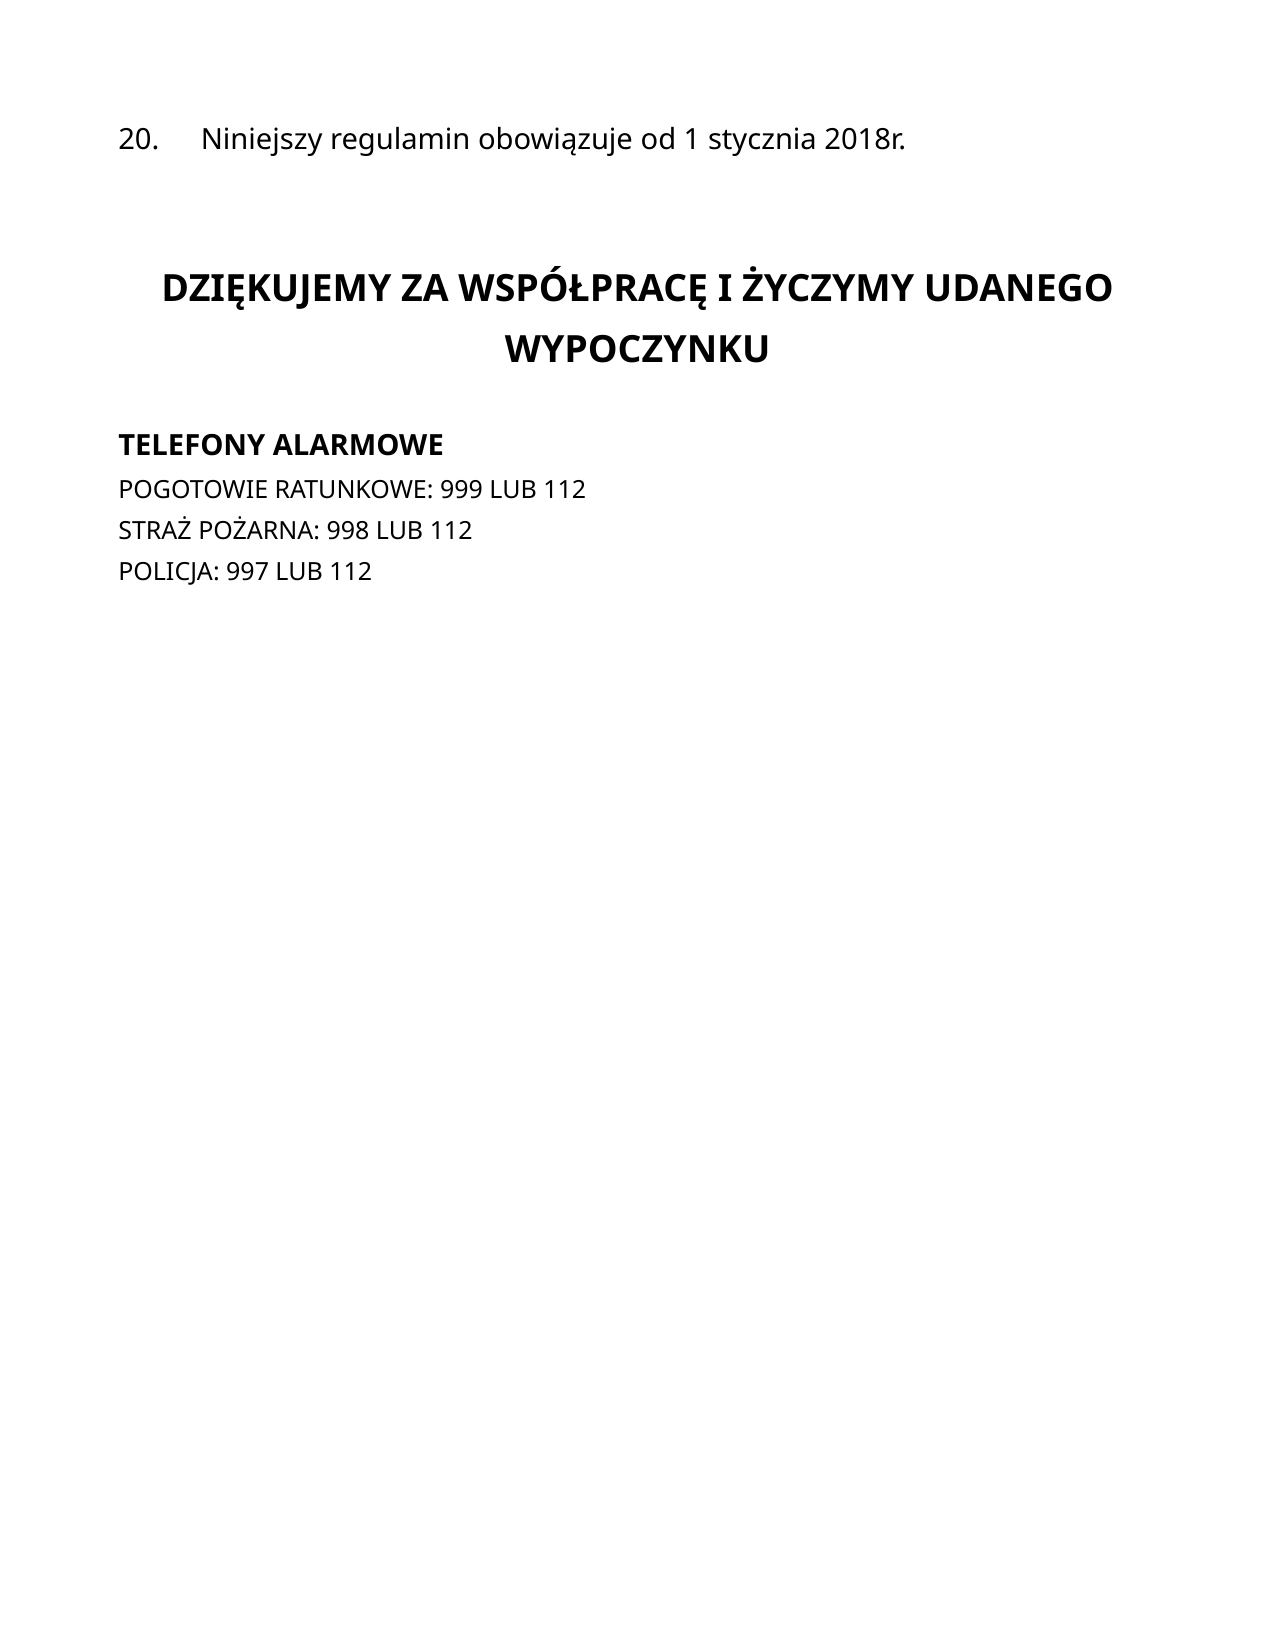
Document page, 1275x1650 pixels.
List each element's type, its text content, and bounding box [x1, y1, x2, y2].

list Niniejszy regulamin obowiązuje od 1 stycznia 2018r. [118, 118, 1157, 158]
subtitle DZIĘKUJEMY ZA WSPÓŁPRACĘ I ŻYCZYMY UDANEGO WYPOCZYNKU [118, 261, 1157, 373]
text POLICJA: 997 LUB 112 [118, 553, 1157, 588]
text STRAŻ POŻARNA: 998 LUB 112 [118, 513, 1157, 547]
text POGOTOWIE RATUNKOWE: 999 LUB 112 [118, 472, 1157, 506]
subtitle TELEFONY ALARMOWE [118, 424, 1157, 464]
